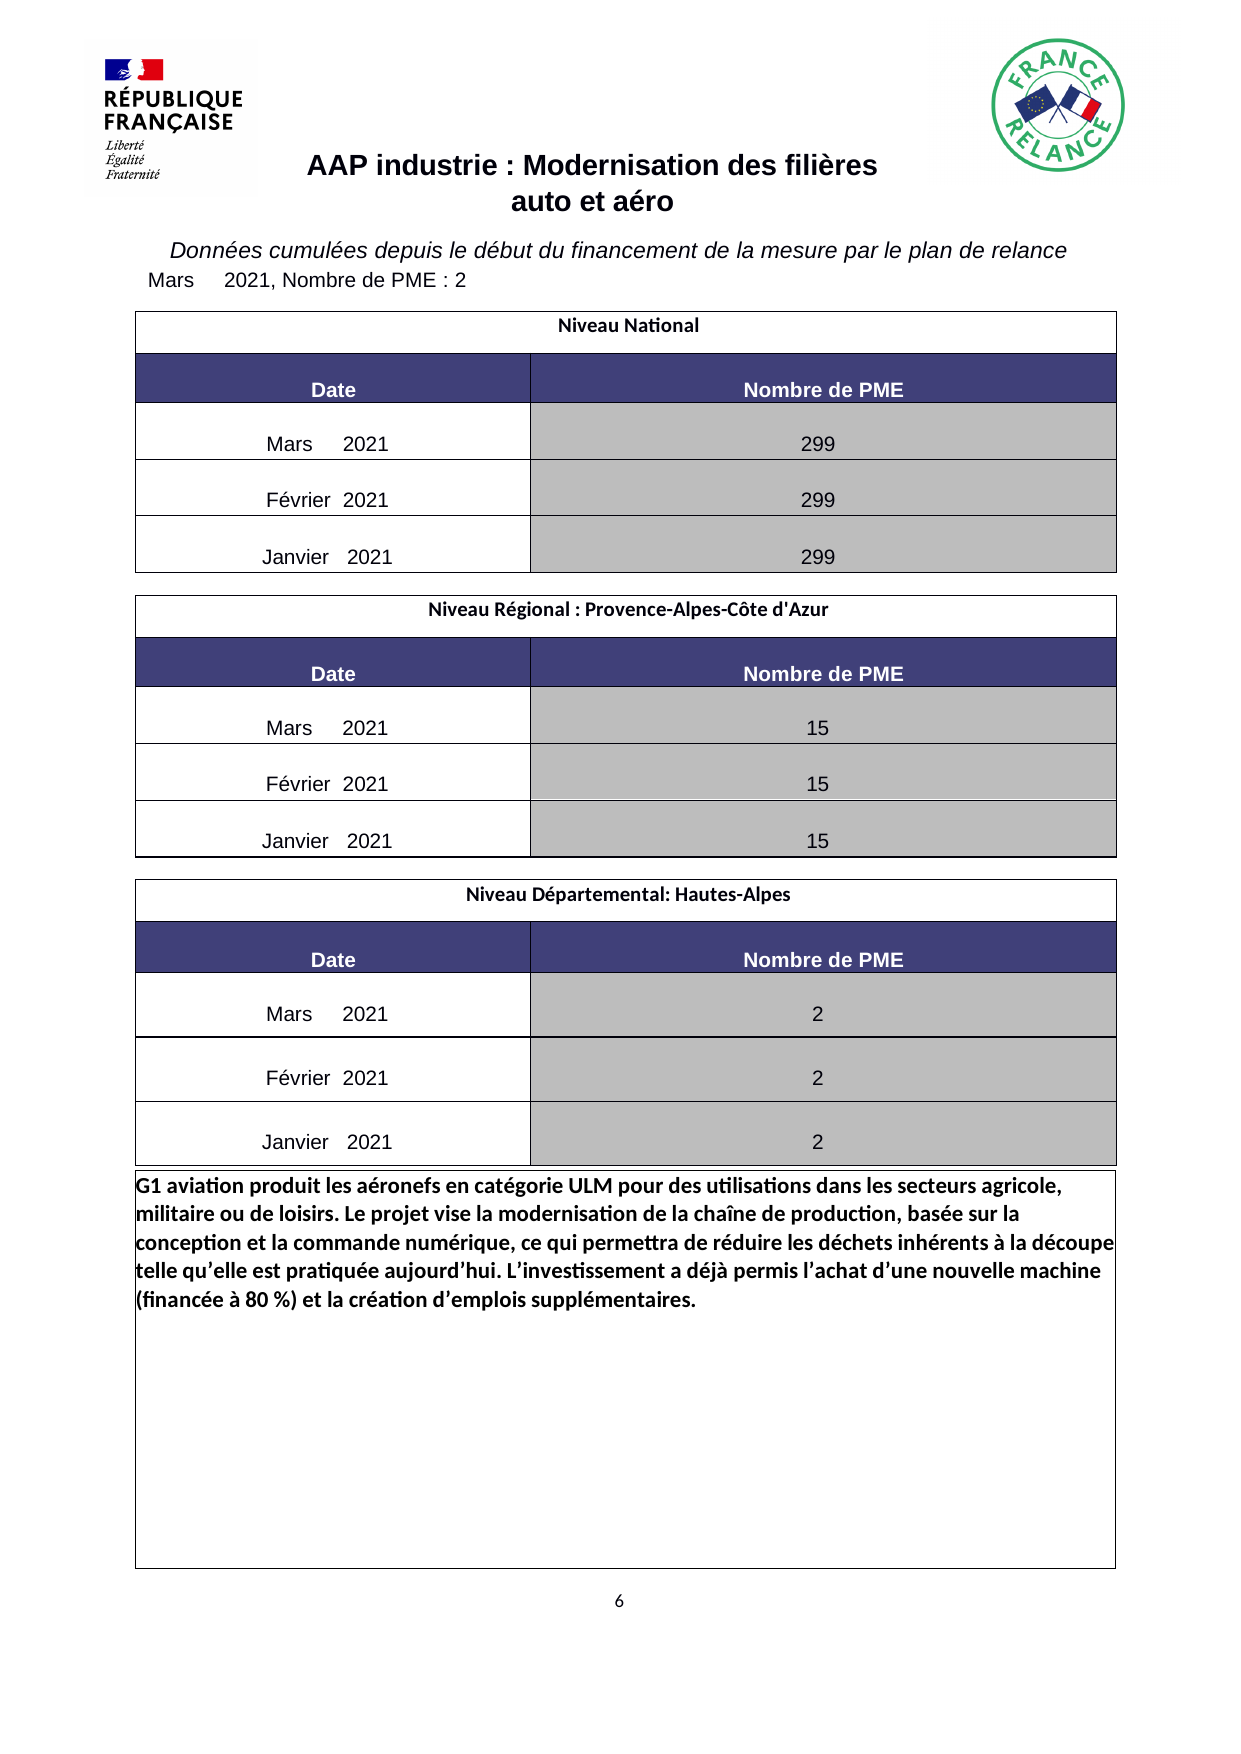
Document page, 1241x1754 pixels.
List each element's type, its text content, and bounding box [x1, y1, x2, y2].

table_cell 2 [531, 1102, 1116, 1165]
table_cell Date [136, 922, 530, 972]
table_cell Nombre de PME [531, 922, 1116, 972]
table_cell 2 [531, 1038, 1116, 1101]
text Données cumulées depuis le début du financement de la mesure par le plan de relance [148, 237, 1093, 264]
table_header Niveau National [136, 312, 1116, 353]
table_cell 299 [531, 403, 1116, 459]
table_cell Février 2021 [136, 744, 530, 799]
table_cell Janvier 2021 [136, 516, 530, 572]
table_cell Mars 2021 [136, 687, 530, 743]
picture [926, 17, 1189, 185]
text 6 [0, 1589, 1238, 1612]
table_cell 15 [531, 801, 1116, 856]
table_header Niveau Départemental: Hautes-Alpes [136, 880, 1116, 921]
table_cell Février 2021 [136, 1038, 530, 1101]
table_cell Date [136, 354, 530, 402]
table_cell 299 [531, 516, 1116, 572]
table_cell 15 [531, 744, 1116, 799]
table_cell 299 [531, 460, 1116, 515]
table_cell Nombre de PME [531, 354, 1116, 402]
table_cell Mars 2021 [136, 403, 530, 459]
text Mars 2021, Nombre de PME : 2 [148, 268, 1093, 292]
table_cell 2 [531, 973, 1116, 1036]
table_cell Mars 2021 [136, 973, 530, 1036]
table_cell 15 [531, 687, 1116, 743]
table_header Niveau Régional : Provence-Alpes-Côte d'Azur [136, 596, 1116, 637]
table_cell Date [136, 638, 530, 686]
table_cell Janvier 2021 [136, 1102, 530, 1165]
picture [84, 39, 263, 200]
table_cell Janvier 2021 [136, 801, 530, 856]
table_cell Nombre de PME [531, 638, 1116, 686]
text AAP industrie : Modernisation des filières auto et aéro [148, 148, 1093, 217]
text G1 aviation produit les aéronefs en catégorie ULM pour des utilisations dans les secteurs agricole, militaire ou de loisirs. Le projet vise la modernisation de la chaîne de production, basée sur la conception et la commande numérique, ce qui permettra de réduire les déchets inhérents à la découpe telle qu’elle est pratiquée aujourd’hui. L’investissement a déjà permis l’achat d’une nouvelle machine (financée à 80 %) et la création d’emplois supplémentaires. [135, 1171, 1115, 1313]
table_cell Février 2021 [136, 460, 530, 515]
